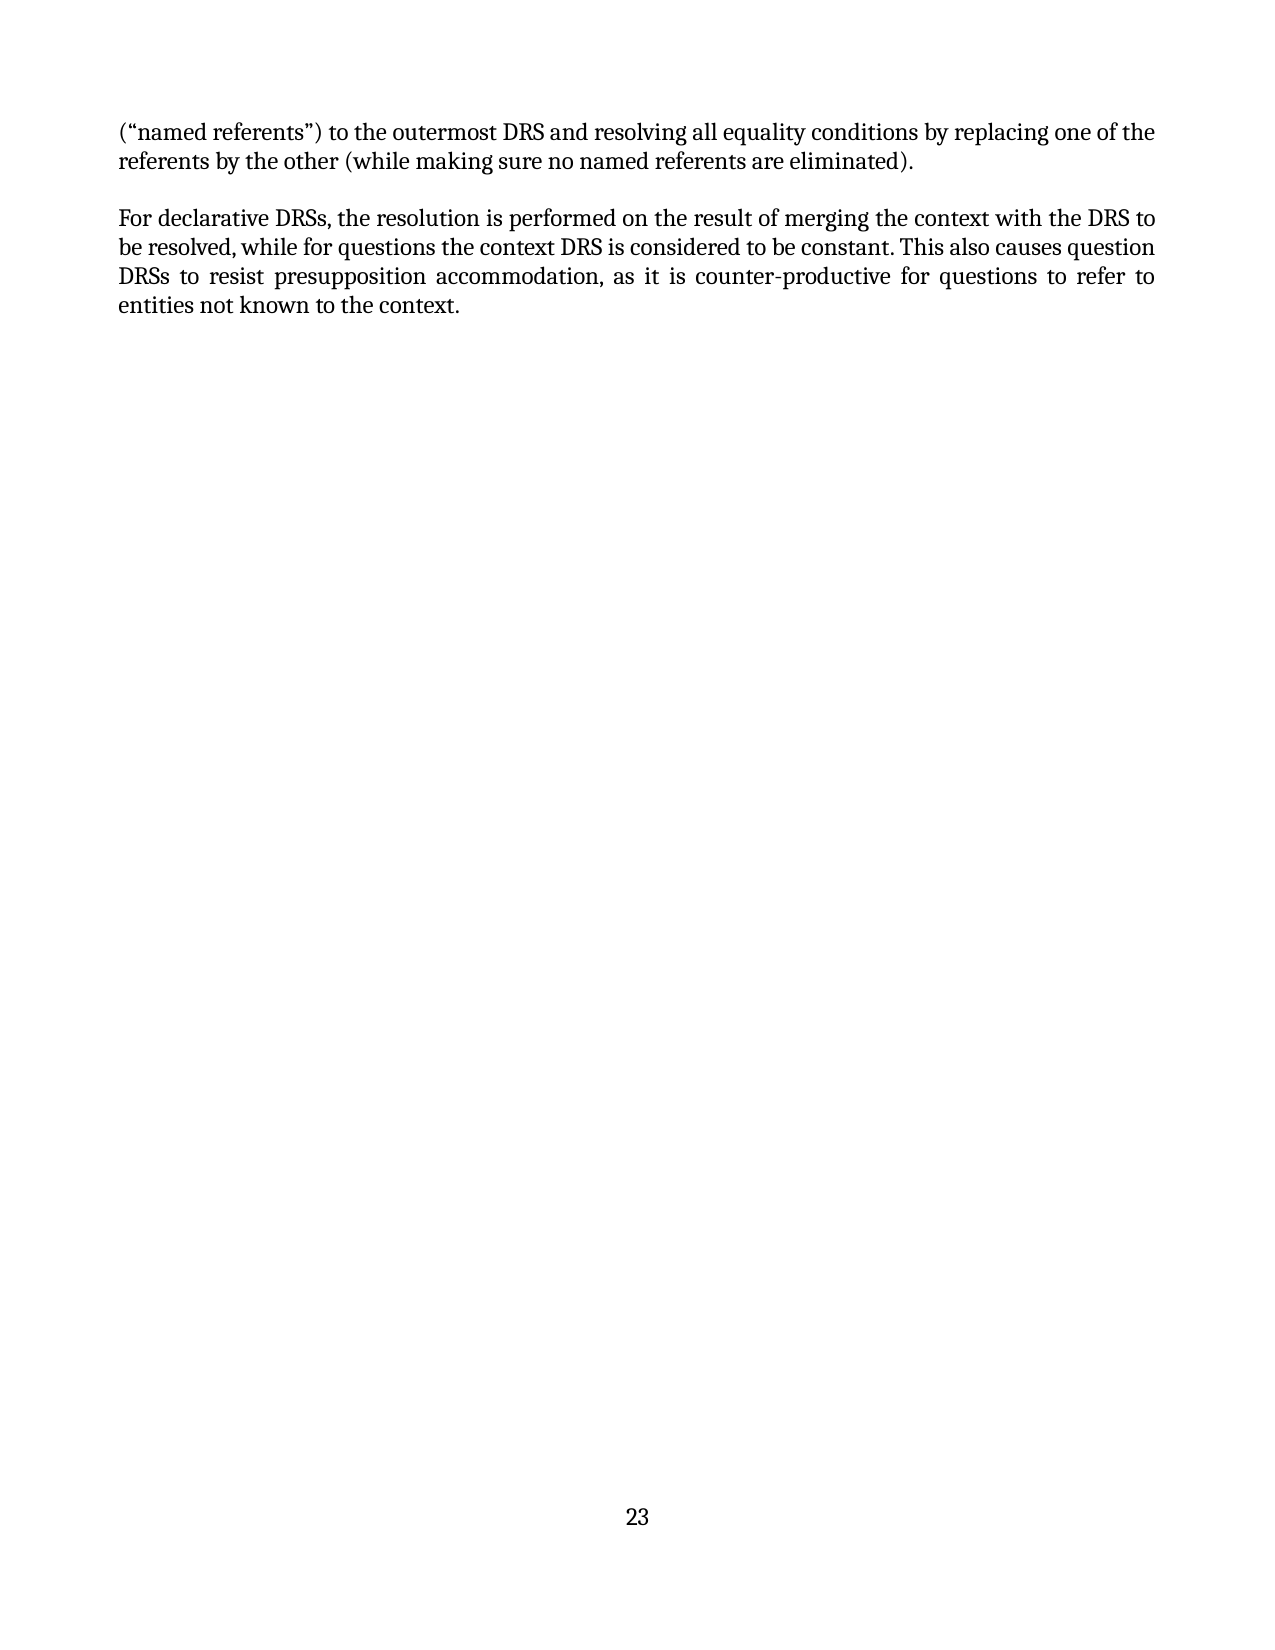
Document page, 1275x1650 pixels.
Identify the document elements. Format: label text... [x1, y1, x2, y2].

text For declarative DRSs, the resolution is performed on the result of merging the context with the DRS to be resolved, while for questions the context DRS is considered to be constant. This also causes question DRSs to resist presupposition accommodation, as it is counter-productive for questions to refer to entities not known to the context. [118, 204, 1157, 319]
text (“named referents”) to the outermost DRS and resolving all equality conditions by replacing one of the referents by the other (while making sure no named referents are eliminated). [118, 118, 1157, 176]
